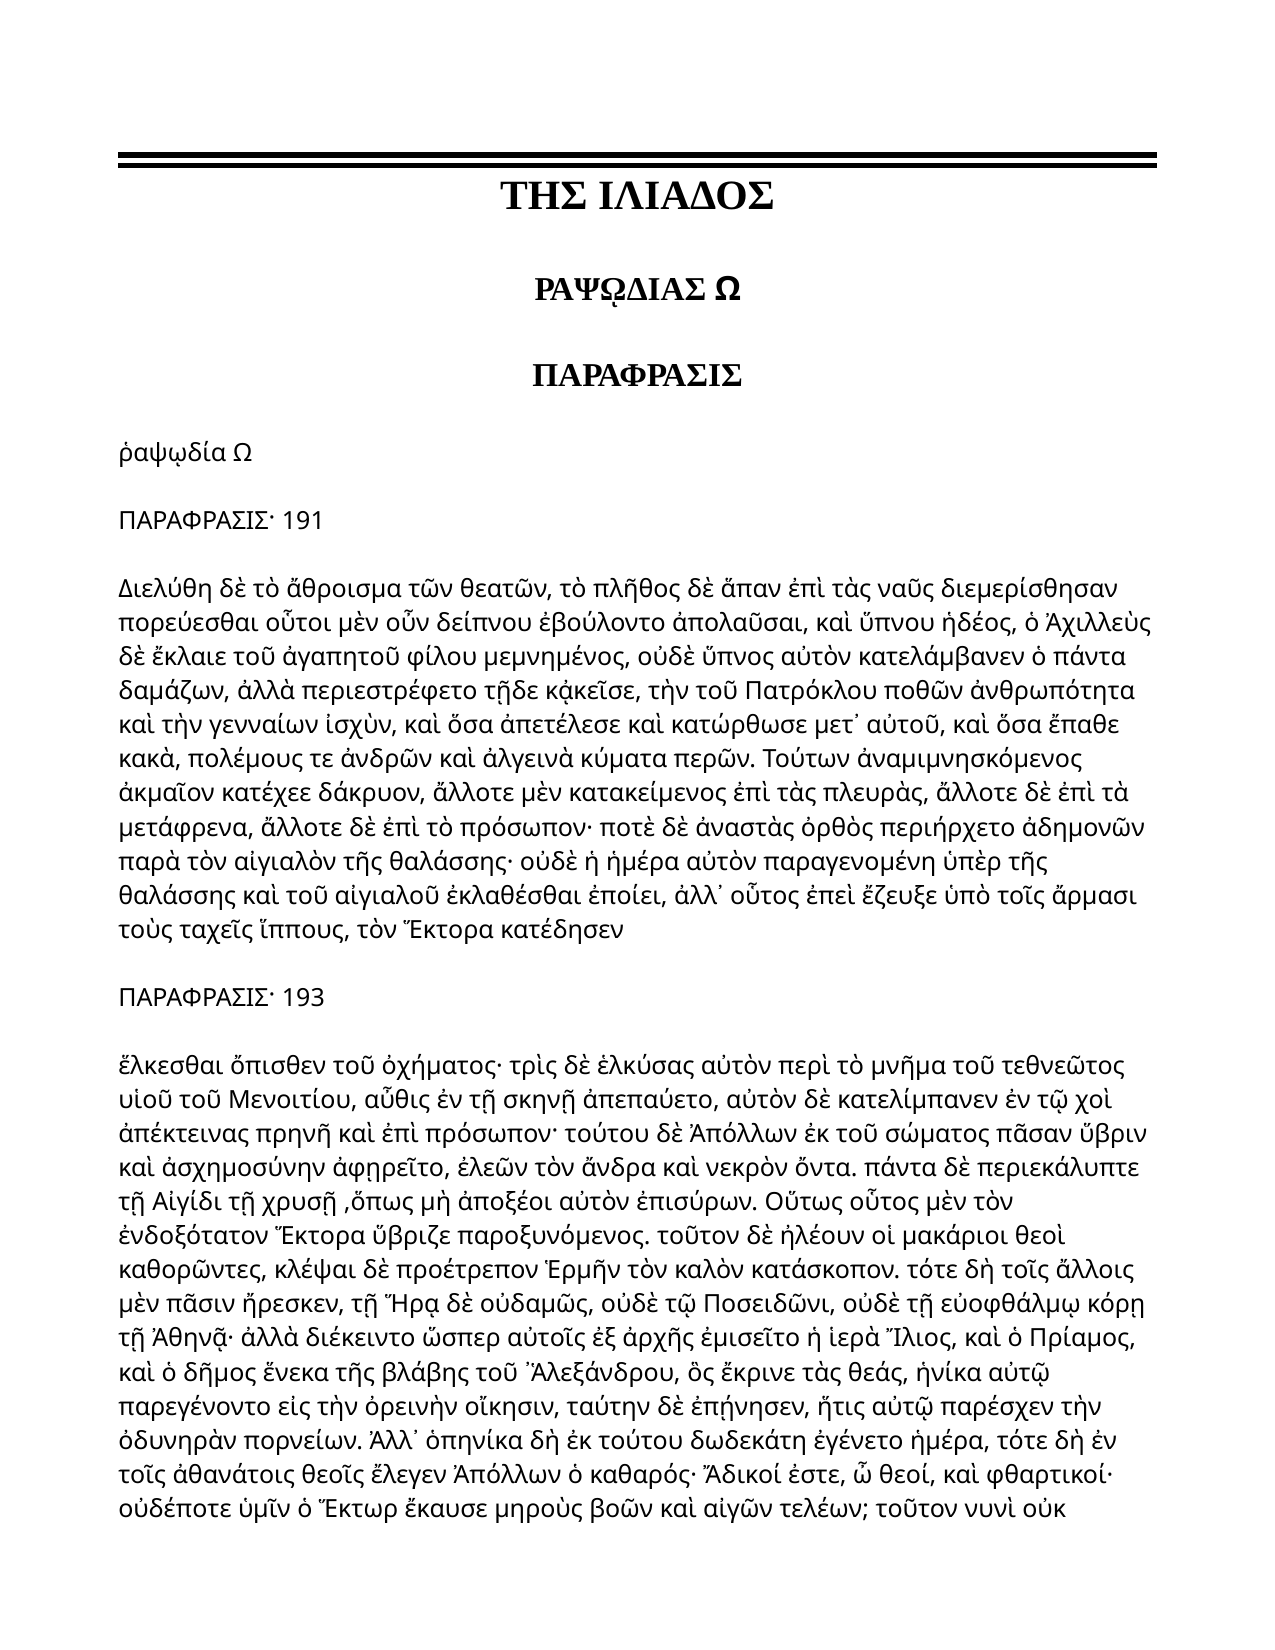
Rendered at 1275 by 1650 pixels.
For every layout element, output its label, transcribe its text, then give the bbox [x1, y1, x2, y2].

text ῥαψῳδία Ω [118, 434, 1157, 468]
text Διελύθη δὲ τὸ ἄθροισμα τῶν θεατῶν, τὸ πλῆθος δὲ ἅπαν ἐπὶ τὰς ναῦς διεμερίσθησαν πορεύεσθαι οὗτοι μὲν οὖν δείπνου ἐβούλοντο ἀπολαῦσαι, καὶ ὕπνου ἡδέος, ὁ Ἀχιλλεὺς δὲ ἔκλαιε τοῦ ἀγαπητοῦ φίλου μεμνημένος, οὐδὲ ὕπνος αὐτὸν κατελάμβανεν ὁ πάντα δαμάζων, ἀλλὰ περιεστρέφετο τῇδε κᾀκεῖσε, τὴν τοῦ Πατρόκλου ποθῶν ἀνθρωπότητα καὶ τὴν γενναίων ἰσχὺν, καὶ ὅσα ἀπετέλεσε καὶ κατώρθωσε μετ᾿ αὐτοῦ, καὶ ὅσα ἔπαθε κακὰ, πολέμους τε ἀνδρῶν καὶ ἀλγεινὰ κύματα περῶν. Τούτων ἀναμιμνησκόμενος ἀκμαῖον κατέχεε δάκρυον, ἄλλοτε μὲν κατακείμενος ἐπὶ τὰς πλευρὰς, ἄλλοτε δὲ ἐπὶ τὰ μετάφρενα, ἄλλοτε δὲ ἐπὶ τὸ πρόσωπον· ποτὲ δὲ ἀναστὰς ὀρθὸς περιήρχετο ἀδημονῶν παρὰ τὸν αἰγιαλὸν τῆς θαλάσσης· οὐδὲ ἡ ἡμέρα αὐτὸν παραγενομένη ὑπὲρ τῆς θαλάσσης καὶ τοῦ αἰγιαλοῦ ἐκλαθέσθαι ἐποίει, ἀλλ᾽ οὗτος ἐπεὶ ἔζευξε ὑπὸ τοῖς ἄρμασι τοὺς ταχεῖς ἵππους, τὸν Ἕκτορα κατέδησεν [118, 571, 1157, 945]
text ΠΑΡΑΦΡΑΣΙΣ· 191 [118, 503, 1157, 537]
table_header [118, 158, 1157, 163]
table_header ΤΗΣ ΙΛΙΑΔΟΣ ΡΑΨῼΔΙΑΣ Ω ΠΑΡΑΦΡΑΣΙΣ [118, 168, 1157, 400]
text ἕλκεσθαι ὄπισθεν τοῦ ὀχήματος· τρὶς δὲ ἑλκύσας αὐτὸν περὶ τὸ μνῆμα τοῦ τεθνεῶτος υἱοῦ τοῦ Μενοιτίου, αὖθις ἐν τῇ σκηνῇ ἀπεπαύετο, αὐτὸν δὲ κατελίμπανεν ἐν τῷ χοὶ ἀπέκτεινας πρηνῆ καὶ ἐπὶ πρόσωπον· τούτου δὲ Ἀπόλλων ἐκ τοῦ σώματος πᾶσαν ὕβριν καὶ ἀσχημοσύνην ἀφῃρεῖτο, ἐλεῶν τὸν ἄνδρα καὶ νεκρὸν ὄντα. πάντα δὲ περιεκάλυπτε τῇ Αἰγίδι τῇ χρυσῇ ,ὅπως μὴ ἀποξέοι αὐτὸν ἐπισύρων. Οὕτως οὗτος μὲν τὸν ἐνδοξότατον Ἕκτορα ὕβριζε παροξυνόμενος. τοῦτον δὲ ἠλέουν οἱ μακάριοι θεοὶ καθορῶντες, κλέψαι δὲ προέτρεπον Ἑρμῆν τὸν καλὸν κατάσκοπον. τότε δὴ τοῖς ἄλλοις μὲν πᾶσιν ἤρεσκεν, τῇ Ἥρᾳ δὲ οὐδαμῶς, οὐδὲ τῷ Ποσειδῶνι, οὐδὲ τῇ εὐοφθάλμῳ κόρῃ τῇ Ἀθηνᾷ· ἀλλὰ διέκειντο ὥσπερ αὐτοῖς ἐξ ἀρχῆς ἐμισεῖτο ἡ ἱερὰ Ἴλιος, καὶ ὁ Πρίαμος, καὶ ὁ δῆμος ἕνεκα τῆς βλάβης τοῦ ᾿Ἁλεξάνδρου, ὃς ἔκρινε τὰς θεάς, ἡνίκα αὐτῷ παρεγένοντο εἰς τὴν ὀρεινὴν οἴκησιν, ταύτην δὲ ἐπῄνησεν, ἥτις αὐτῷ παρέσχεν τὴν ὀδυνηρὰν πορνείων. Ἀλλ᾿ ὁπηνίκα δὴ ἐκ τούτου δωδεκάτη ἐγένετο ἡμέρα, τότε δὴ ἐν τοῖς ἀθανάτοις θεοῖς ἔλεγεν Ἀπόλλων ὁ καθαρός· Ἄδικοί ἐστε, ὦ θεοί, καὶ φθαρτικοί· οὐδέποτε ὑμῖν ὁ Ἕκτωρ ἔκαυσε μηροὺς βοῶν καὶ αἰγῶν τελέων; τοῦτον νυνὶ οὐκ [118, 1048, 1157, 1524]
text ΠΑΡΑΦΡΑΣΙΣ· 193 [118, 979, 1157, 1013]
